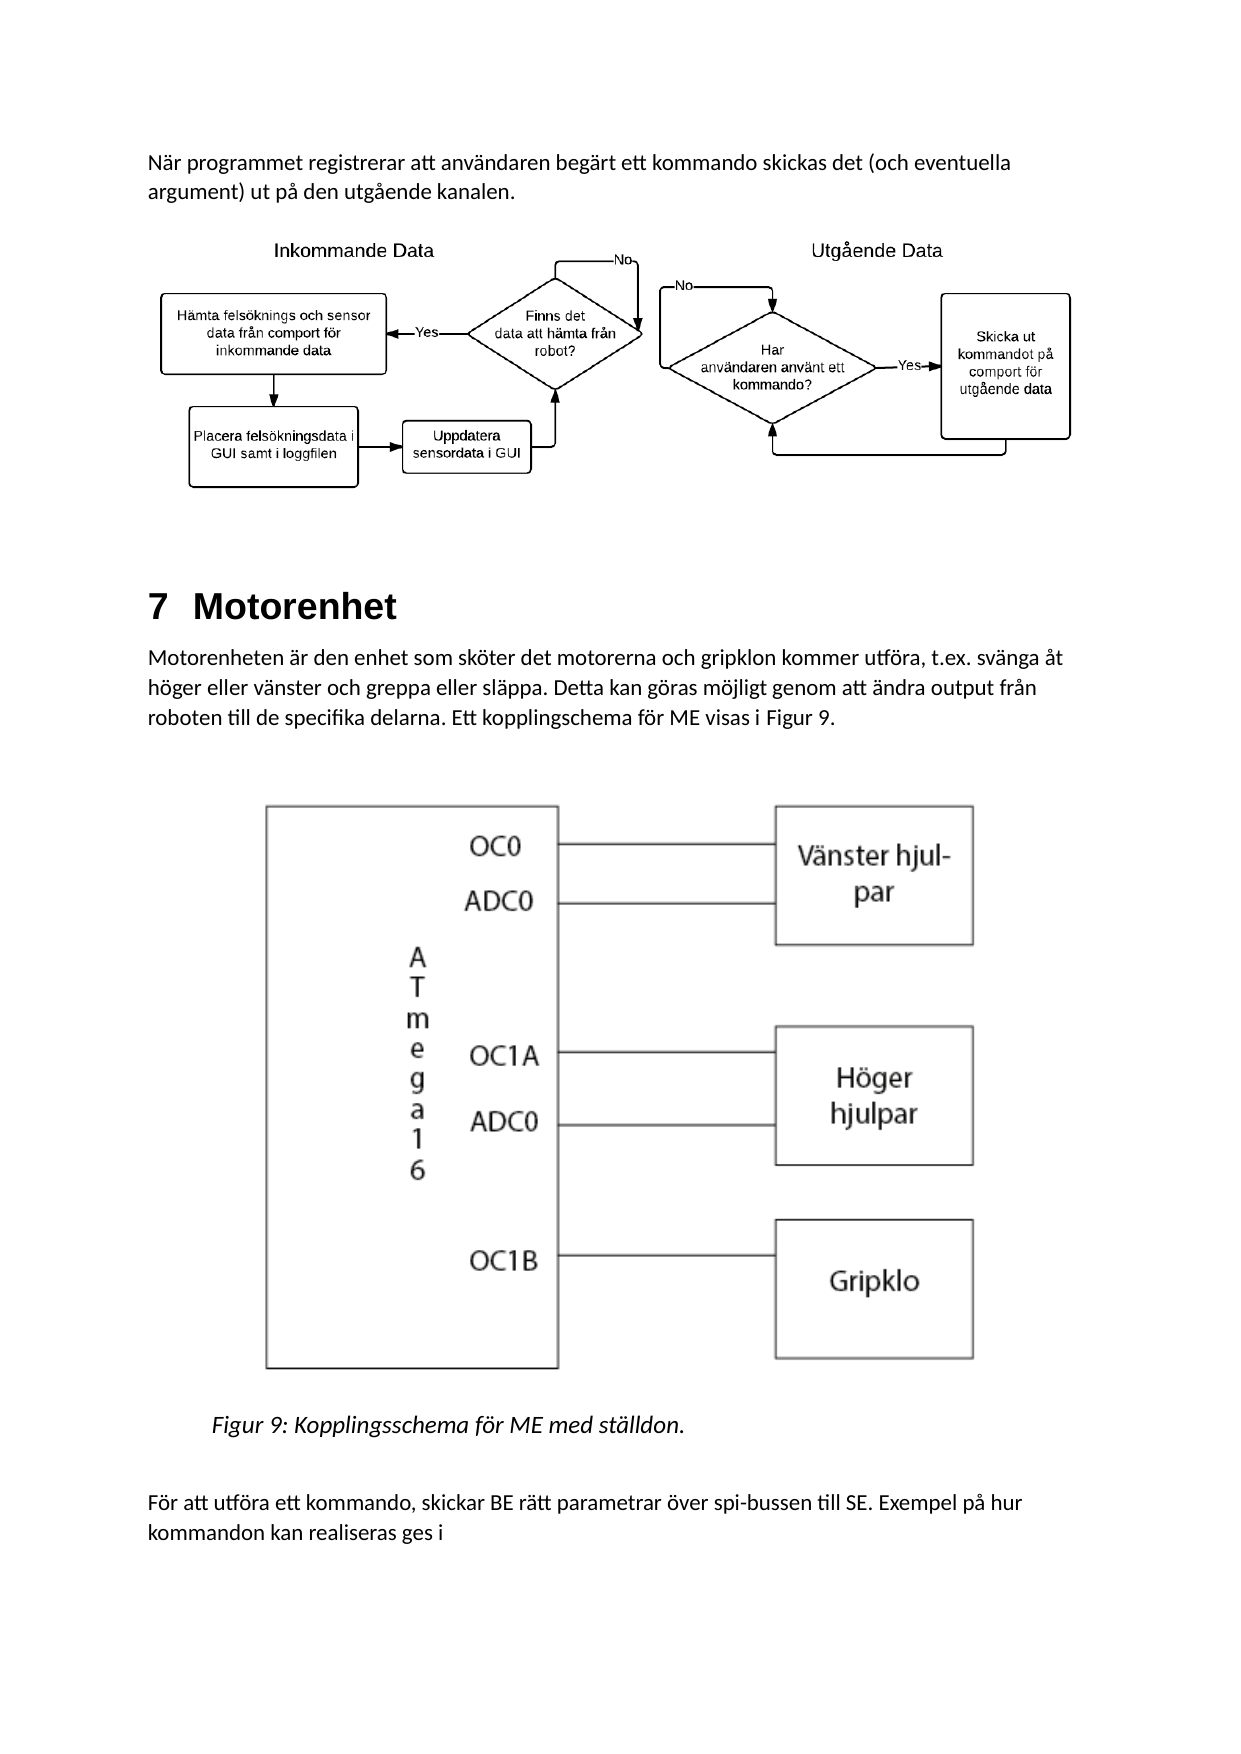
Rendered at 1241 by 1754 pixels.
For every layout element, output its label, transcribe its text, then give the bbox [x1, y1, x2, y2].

text För att utföra ett kommando, skickar BE rätt parametrar över spi-bussen till SE. Exempel på hur kommandon kan realiseras ges i [148, 1488, 1093, 1546]
picture [147, 224, 1093, 511]
text Motorenheten är den enhet som sköter det motorerna och gripklon kommer utföra, t.ex. svänga åt höger eller vänster och greppa eller släppa. Detta kan göras möjligt genom att ändra output från roboten till de specifika delarna. Ett kopplingschema för ME visas i Figur 9. [148, 643, 1093, 731]
picture [211, 761, 1029, 1407]
subtitle Motorenhet [148, 584, 1093, 627]
text Figur 9: Kopplingsschema för ME med ställdon. [212, 1407, 1029, 1439]
text När programmet registrerar att användaren begärt ett kommando skickas det (och eventuella argument) ut på den utgående kanalen. [148, 148, 1093, 206]
